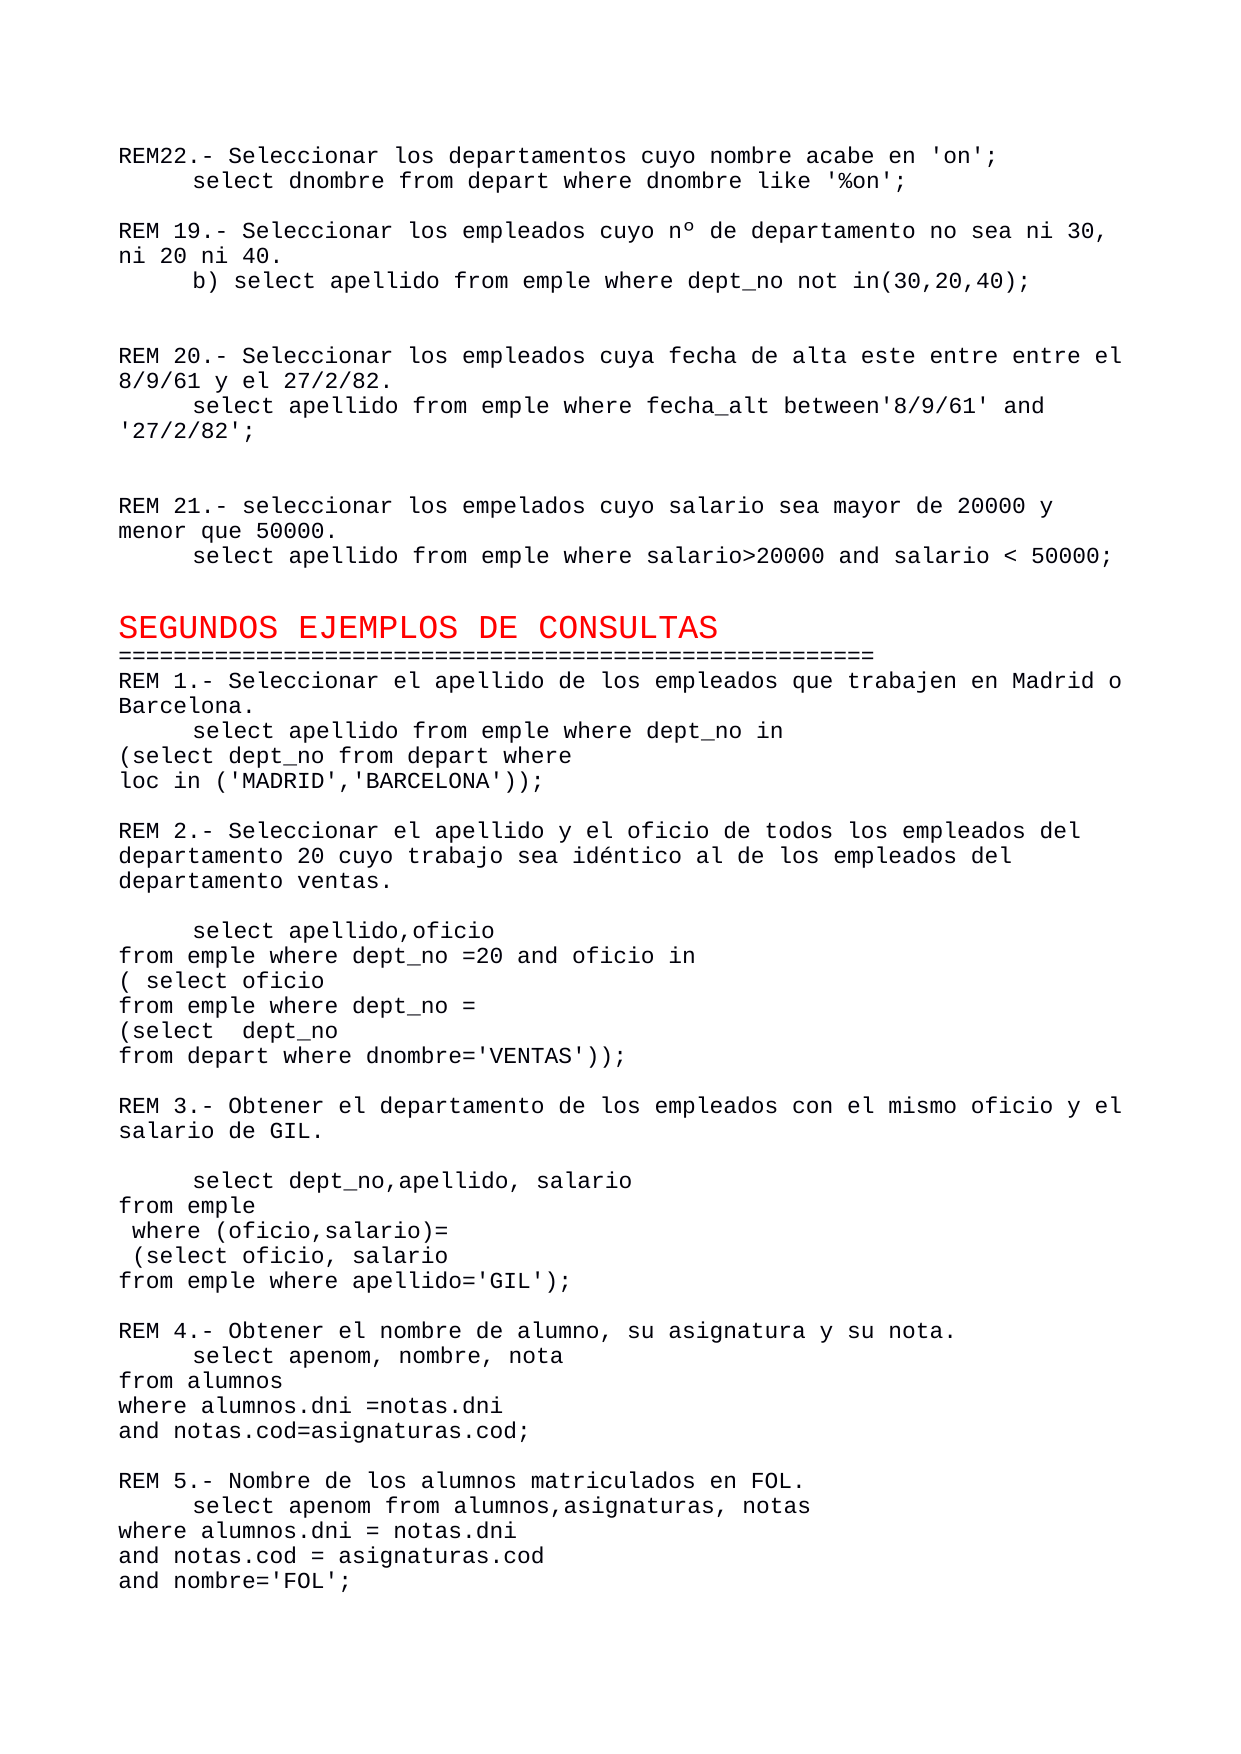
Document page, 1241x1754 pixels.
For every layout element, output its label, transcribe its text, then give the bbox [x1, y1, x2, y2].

text REM 19.- Seleccionar los empleados cuyo nº de departamento no sea ni 30, ni 20 ni 40. [118, 218, 1122, 268]
text select apellido from emple where salario>20000 and salario < 50000; [118, 543, 1122, 568]
text REM 1.- Seleccionar el apellido de los empleados que trabajen en Madrid o Barcelona. [118, 668, 1122, 718]
text from emple [118, 1193, 1122, 1218]
text (select dept_no from depart where [118, 743, 1122, 768]
text SEGUNDOS EJEMPLOS DE CONSULTAS [118, 618, 1122, 643]
text where (oficio,salario)= [118, 1218, 1122, 1243]
text and notas.cod = asignaturas.cod [118, 1543, 1122, 1568]
text select apellido from emple where fecha_alt between'8/9/61' and '27/2/82'; [118, 393, 1122, 443]
text ( select oficio [118, 968, 1122, 993]
text from emple where apellido='GIL'); [118, 1268, 1122, 1293]
text from emple where dept_no =20 and oficio in [118, 943, 1122, 968]
text REM 21.- seleccionar los empelados cuyo salario sea mayor de 20000 y menor que 50000. [118, 493, 1122, 543]
text ======================================================= [118, 643, 1122, 668]
text and notas.cod=asignaturas.cod; [118, 1418, 1122, 1443]
text b) select apellido from emple where dept_no not in(30,20,40); [118, 268, 1122, 293]
text select apellido from emple where dept_no in [118, 718, 1122, 743]
text (select dept_no [118, 1018, 1122, 1043]
text select dept_no,apellido, salario [118, 1168, 1122, 1193]
text (select oficio, salario [118, 1243, 1122, 1268]
text loc in ('MADRID','BARCELONA')); [118, 768, 1122, 793]
text select apenom from alumnos,asignaturas, notas [118, 1493, 1122, 1518]
text REM 3.- Obtener el departamento de los empleados con el mismo oficio y el salario de GIL. [118, 1093, 1122, 1143]
text REM22.- Seleccionar los departamentos cuyo nombre acabe en 'on'; [118, 143, 1122, 168]
text REM 2.- Seleccionar el apellido y el oficio de todos los empleados del departamento 20 cuyo trabajo sea idéntico al de los empleados del departamento ventas. [118, 818, 1122, 893]
text REM 5.- Nombre de los alumnos matriculados en FOL. [118, 1468, 1122, 1493]
text from alumnos [118, 1368, 1122, 1393]
text and nombre='FOL'; [118, 1568, 1122, 1593]
text from depart where dnombre='VENTAS')); [118, 1043, 1122, 1068]
text select apenom, nombre, nota [118, 1343, 1122, 1368]
text where alumnos.dni = notas.dni [118, 1518, 1122, 1543]
text REM 4.- Obtener el nombre de alumno, su asignatura y su nota. [118, 1318, 1122, 1343]
text REM 20.- Seleccionar los empleados cuya fecha de alta este entre entre el 8/9/61 y el 27/2/82. [118, 343, 1122, 393]
text from emple where dept_no = [118, 993, 1122, 1018]
text select dnombre from depart where dnombre like '%on'; [118, 168, 1122, 193]
text select apellido,oficio [118, 918, 1122, 943]
text where alumnos.dni =notas.dni [118, 1393, 1122, 1418]
